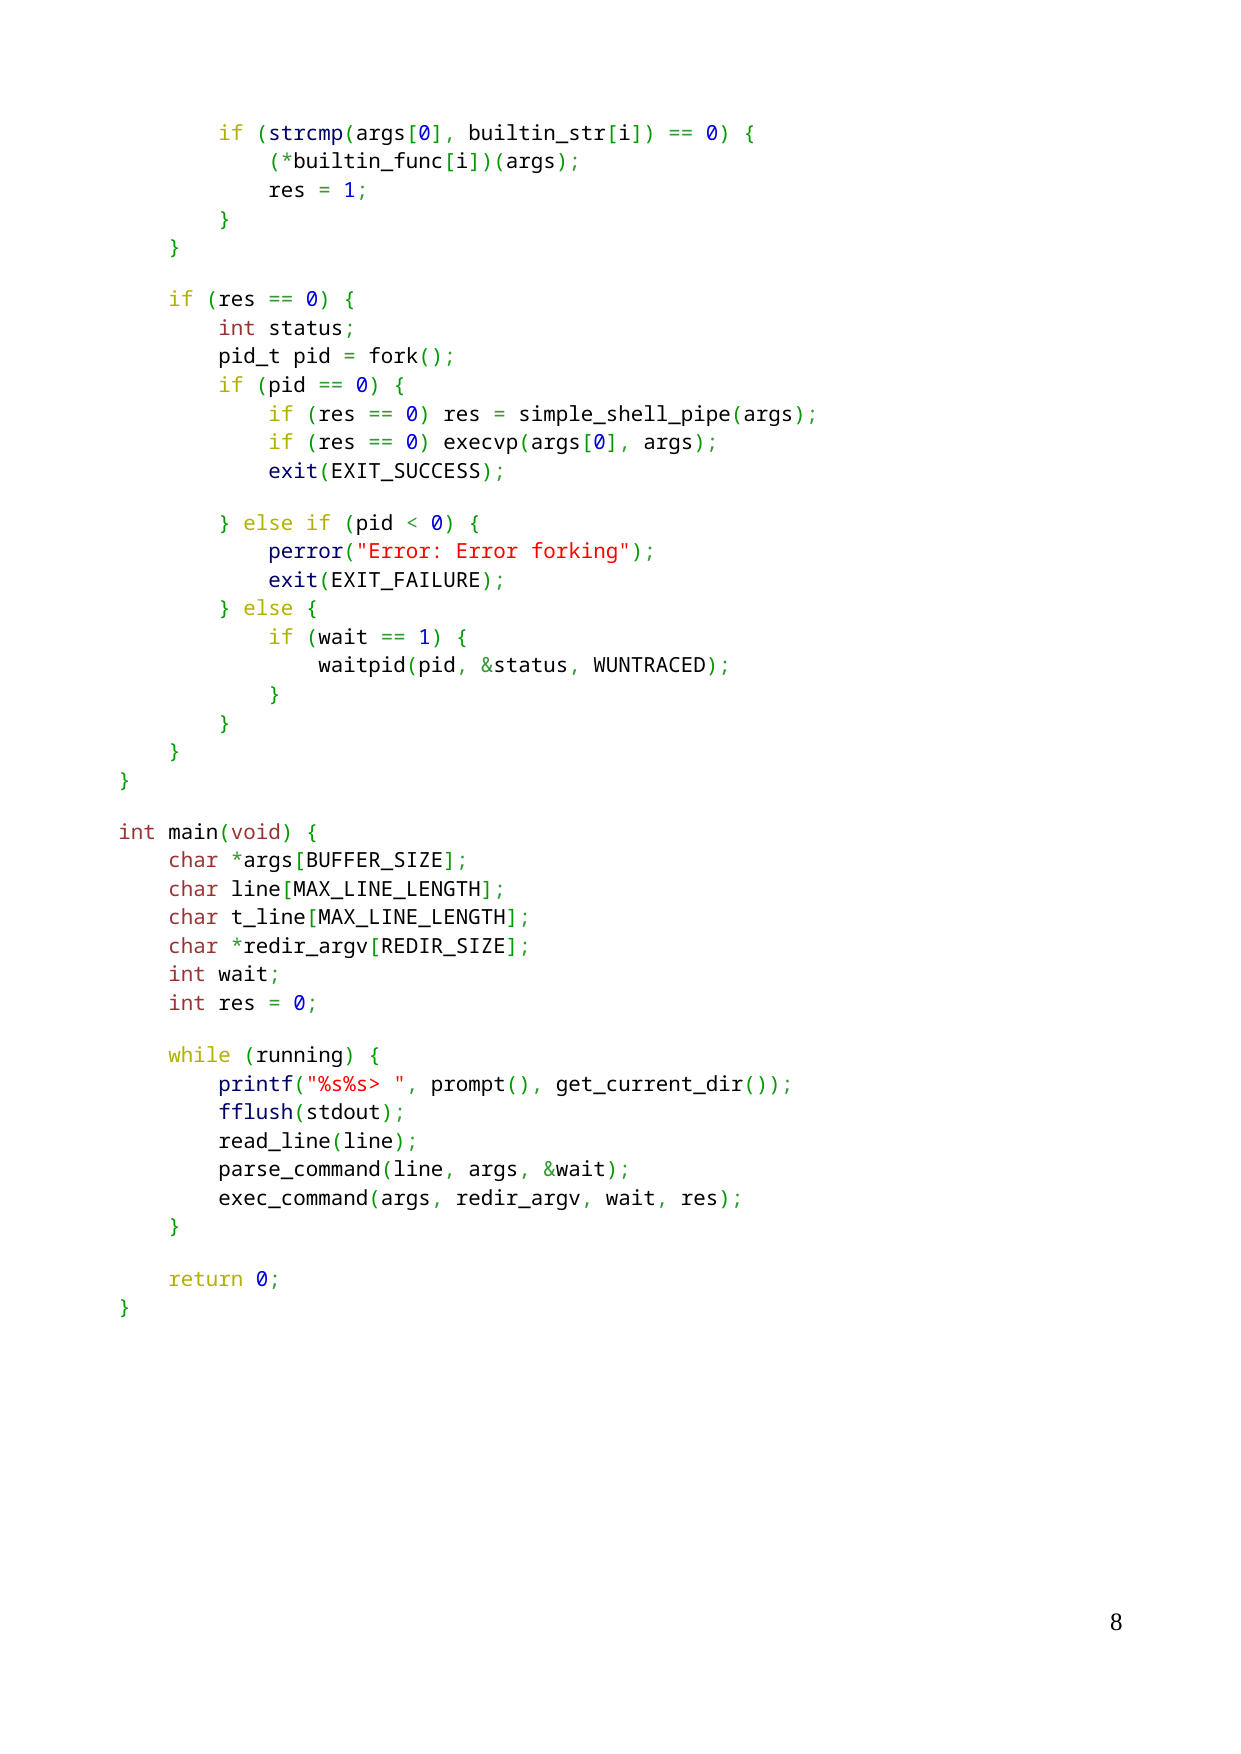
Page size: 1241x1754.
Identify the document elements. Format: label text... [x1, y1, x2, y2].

text if (res == 0) { [118, 284, 1122, 313]
text int status; [118, 313, 1122, 342]
text } [118, 204, 1122, 232]
text exec_command(args, redir_argv, wait, res); [118, 1183, 1122, 1211]
text } else if (pid < 0) { [118, 508, 1122, 536]
text } [118, 765, 1122, 793]
text parse_command(line, args, &wait); [118, 1154, 1122, 1183]
text } [118, 708, 1122, 736]
text } [118, 1292, 1122, 1321]
text } [118, 232, 1122, 261]
text char t_line[MAX_LINE_LENGTH]; [118, 902, 1122, 931]
text waitpid(pid, &status, WUNTRACED); [118, 651, 1122, 679]
text if (strcmp(args[0], builtin_str[i]) == 0) { [118, 118, 1122, 147]
text int res = 0; [118, 988, 1122, 1017]
text printf("%s%s> ", prompt(), get_current_dir()); [118, 1069, 1122, 1097]
text (*builtin_func[i])(args); [118, 147, 1122, 175]
text char *args[BUFFER_SIZE]; [118, 845, 1122, 874]
text char *redir_argv[REDIR_SIZE]; [118, 931, 1122, 959]
text if (pid == 0) { [118, 370, 1122, 399]
text perror("Error: Error forking"); [118, 536, 1122, 565]
text char line[MAX_LINE_LENGTH]; [118, 874, 1122, 902]
text return 0; [118, 1264, 1122, 1292]
text res = 1; [118, 175, 1122, 204]
text } else { [118, 593, 1122, 622]
text } [118, 679, 1122, 708]
text if (wait == 1) { [118, 622, 1122, 651]
text exit(EXIT_SUCCESS); [118, 456, 1122, 484]
text pid_t pid = fork(); [118, 342, 1122, 370]
text } [118, 1211, 1122, 1240]
text fflush(stdout); [118, 1097, 1122, 1126]
text int wait; [118, 959, 1122, 988]
text read_line(line); [118, 1126, 1122, 1154]
text exit(EXIT_FAILURE); [118, 565, 1122, 593]
text while (running) { [118, 1040, 1122, 1069]
text } [118, 736, 1122, 765]
text if (res == 0) execvp(args[0], args); [118, 427, 1122, 456]
text int main(void) { [118, 817, 1122, 845]
text if (res == 0) res = simple_shell_pipe(args); [118, 399, 1122, 427]
